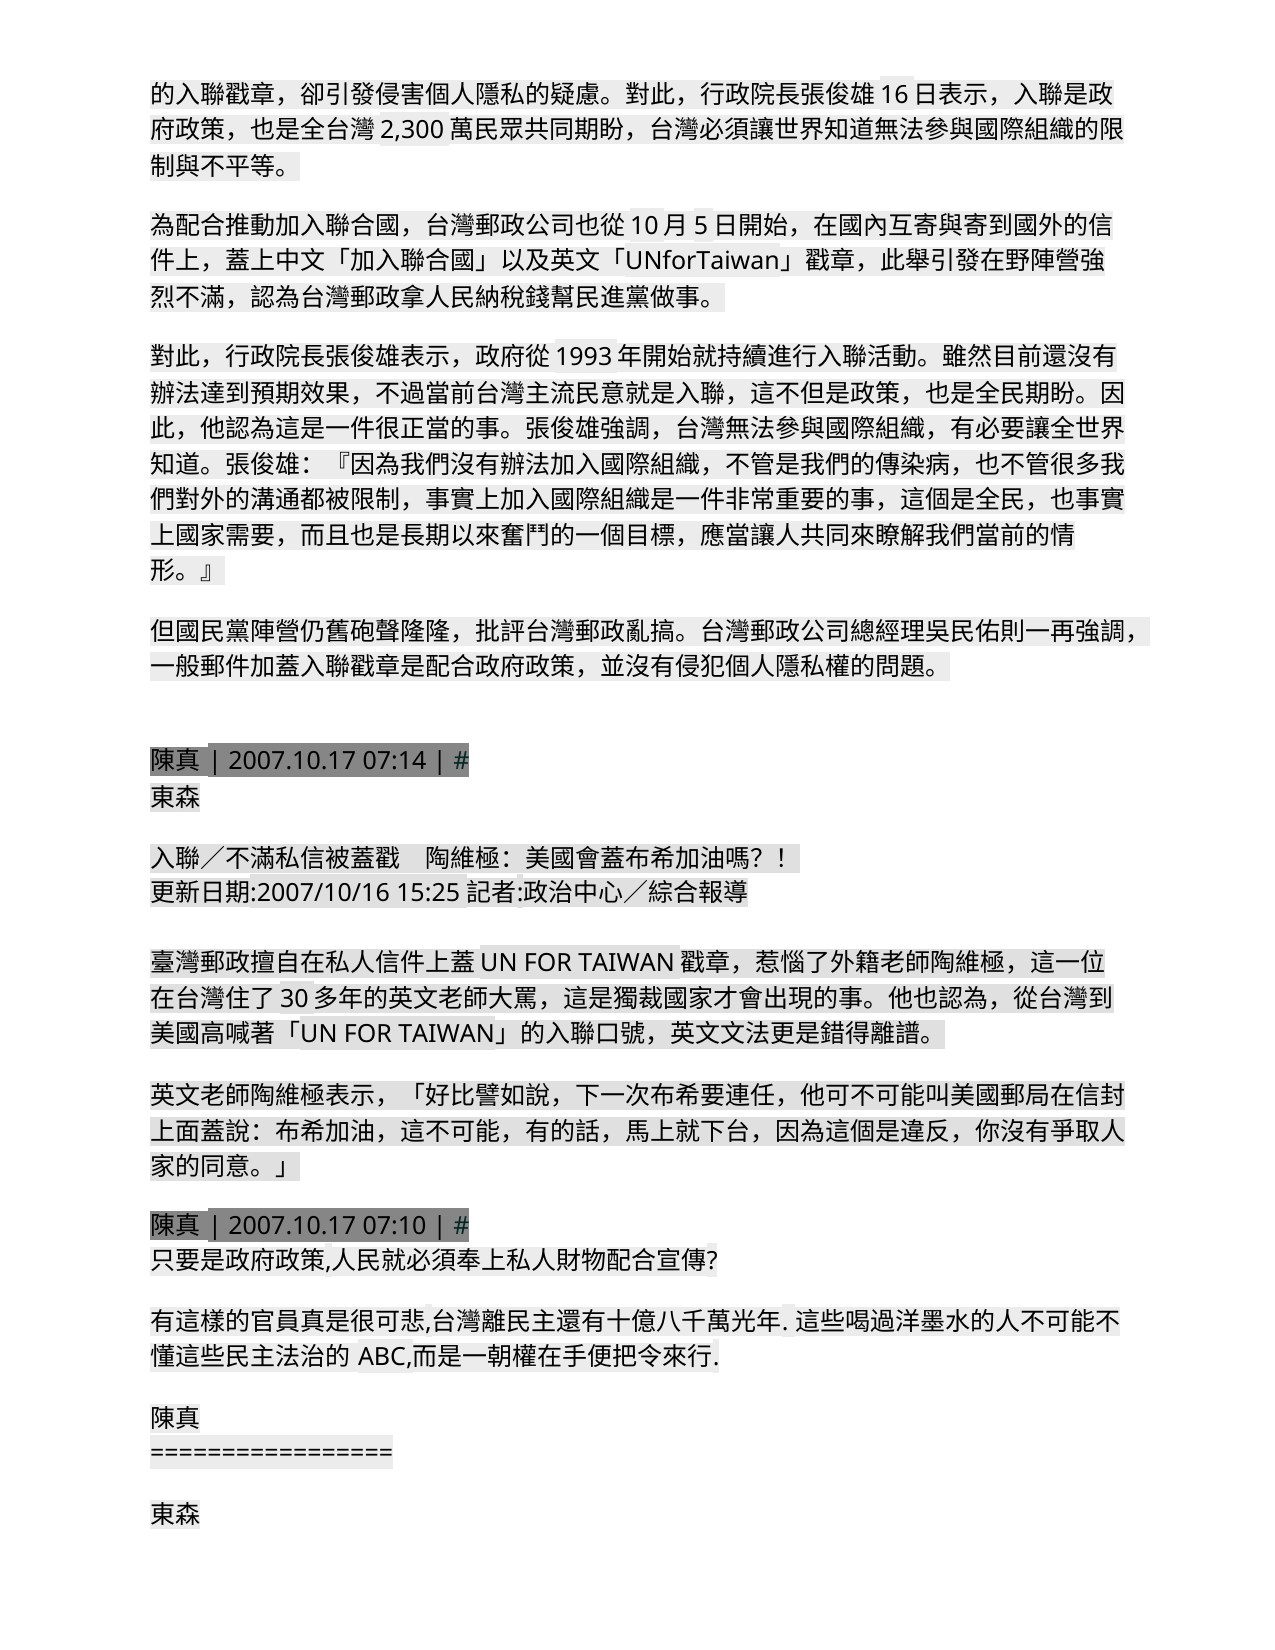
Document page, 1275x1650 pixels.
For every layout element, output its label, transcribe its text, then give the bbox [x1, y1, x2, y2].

text 的入聯戳章，卻引發侵害個人隱私的疑慮。對此，行政院長張俊雄16日表示，入聯是政府政策，也是全台灣2,300萬民眾共同期盼，台灣必須讓世界知道無法參與國際組織的限制與不平等。 [150, 75, 1125, 181]
text 陳真 | 2007.10.17 07:14 | # [150, 742, 1125, 777]
text 英文老師陶維極表示，「好比譬如說，下一次布希要連任，他可不可能叫美國郵局在信封上面蓋說：布希加油，這不可能，有的話，馬上就下台，因為這個是違反，你沒有爭取人家的同意。」 [150, 1075, 1125, 1181]
text 有這樣的官員真是很可悲,台灣離民主還有十億八千萬光年. 這些喝過洋墨水的人不可能不懂這些民主法治的 ABC,而是一朝權在手便把令來行. [150, 1302, 1125, 1373]
text 只要是政府政策,人民就必須奉上私人財物配合宣傳? [150, 1242, 1125, 1277]
text 為配合推動加入聯合國，台灣郵政公司也從10月5日開始，在國內互寄與寄到國外的信件上，蓋上中文「加入聯合國」以及英文「UNforTaiwan」戳章，此舉引發在野陣營強烈不滿，認為台灣郵政拿人民納稅錢幫民進黨做事。 [150, 206, 1125, 312]
text 陳真 ================= [150, 1398, 1125, 1469]
text 東森 [150, 777, 1125, 812]
text 但國民黨陣營仍舊砲聲隆隆，批評台灣郵政亂搞。台灣郵政公司總經理吳民佑則一再強調，一般郵件加蓋入聯戳章是配合政府政策，並沒有侵犯個人隱私權的問題。 [150, 610, 1125, 717]
text 入聯／不滿私信被蓋戳 陶維極：美國會蓋布希加油嗎？！ 更新日期:2007/10/16 15:25 記者:政治中心／綜合報導 臺灣郵政擅自在私人信件上蓋UN FOR TAIWAN戳章，惹惱了外籍老師陶維極，這一位在台灣住了30多年的英文老師大罵，這是獨裁國家才會出現的事。他也認為，從台灣到美國高喊著「UN FOR TAIWAN」的入聯口號，英文文法更是錯得離譜。 [150, 837, 1125, 1050]
text 陳真 | 2007.10.17 07:10 | # [150, 1206, 1125, 1242]
text 對此，行政院長張俊雄表示，政府從1993年開始就持續進行入聯活動。雖然目前還沒有辦法達到預期效果，不過當前台灣主流民意就是入聯，這不但是政策，也是全民期盼。因此，他認為這是一件很正當的事。張俊雄強調，台灣無法參與國際組織，有必要讓全世界知道。張俊雄：『因為我們沒有辦法加入國際組織，不管是我們的傳染病，也不管很多我們對外的溝通都被限制，事實上加入國際組織是一件非常重要的事，這個是全民，也事實上國家需要，而且也是長期以來奮鬥的一個目標，應當讓人共同來瞭解我們當前的情形。』 [150, 337, 1125, 585]
text 東森 入聯／外國人不滿信件蓋戳 謝志偉公佈電話：歡迎來討論 更新日期:2007/10/16 10:12 記者:政治中心／台北報導 入聯郵戳太鴨霸？一位住在台灣超過40年的外國人陶維極，因為不滿寄往美國的私人信件強遭郵局加蓋入聯戳章，透過媒體向政府抗議。對此，新聞局長謝志偉16日上午強調，入聯是國家和政府的政策，他也同時公佈電話，強調如果這位外國朋友有意見，「歡迎來討論」。 [150, 1494, 1125, 1564]
